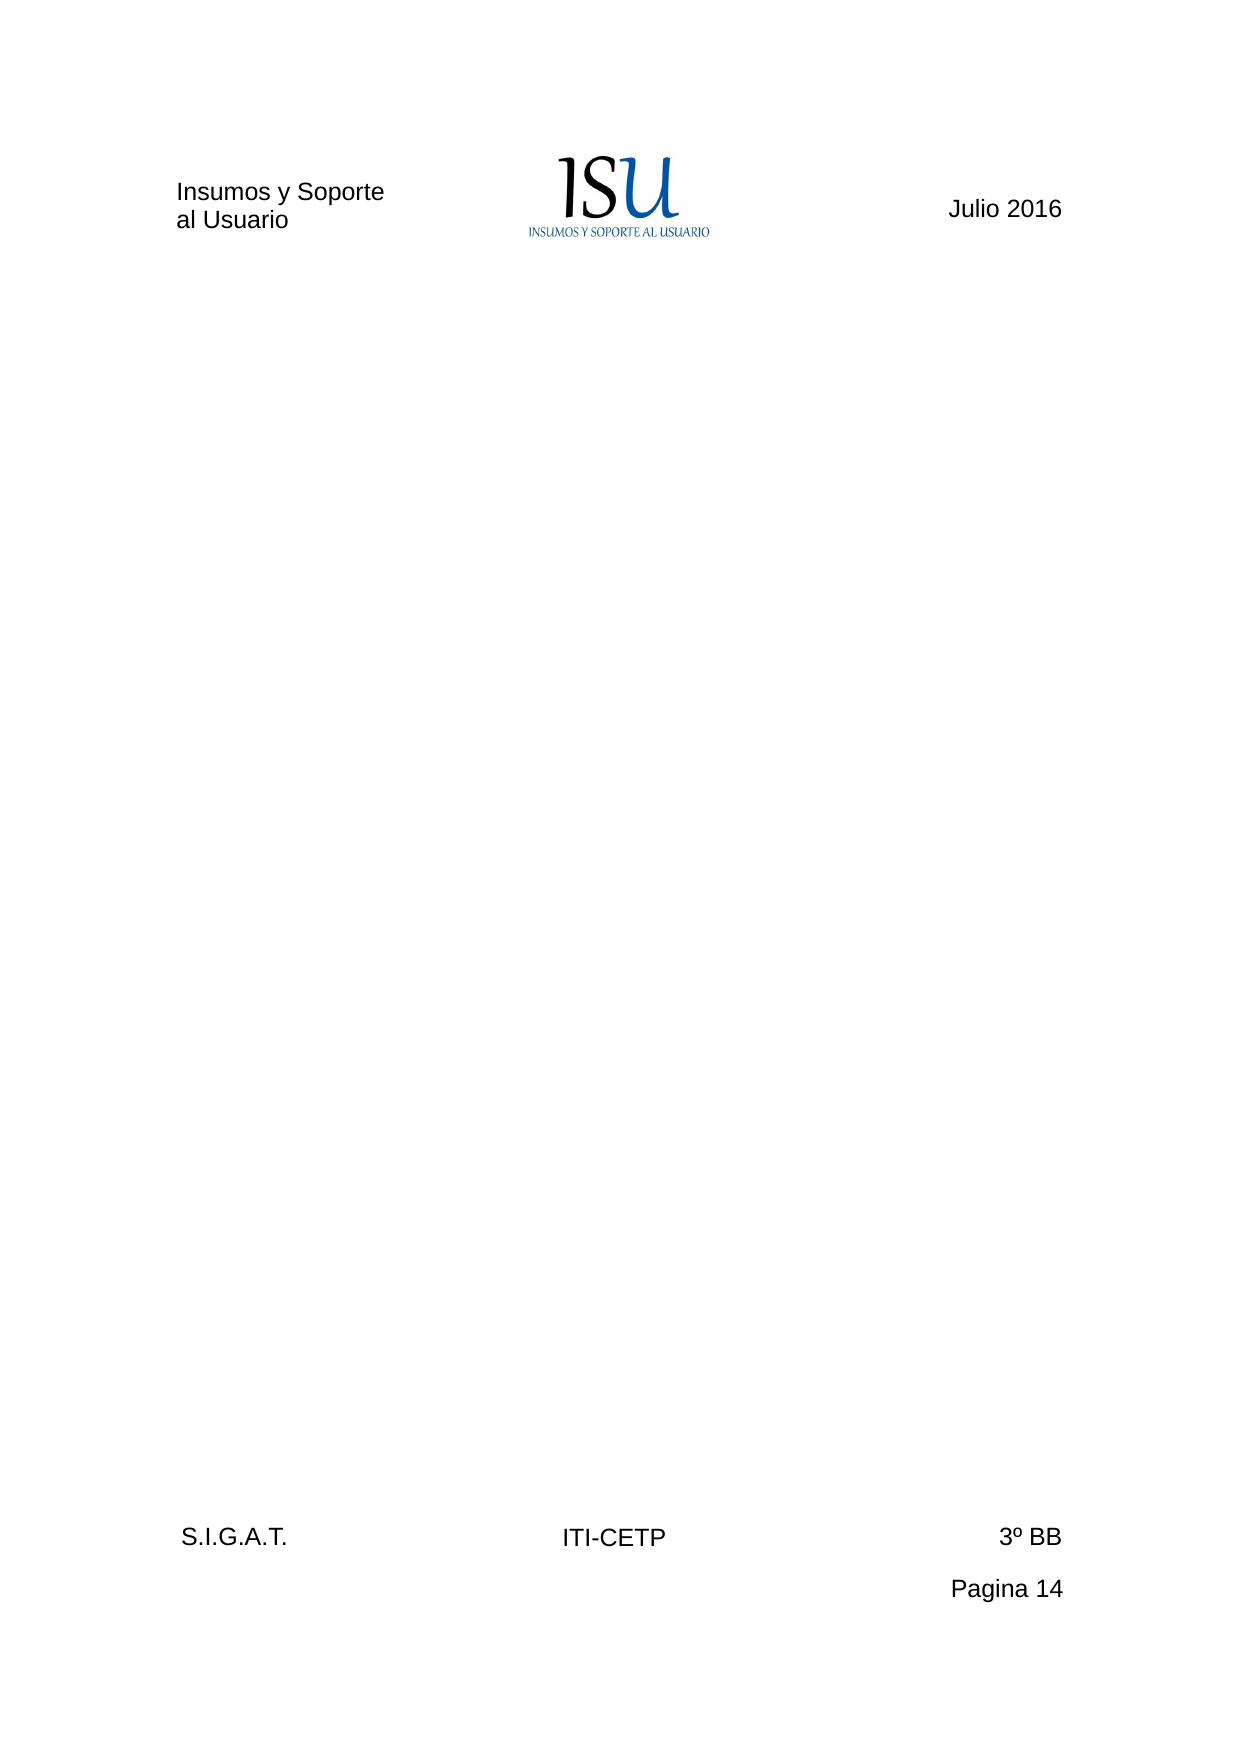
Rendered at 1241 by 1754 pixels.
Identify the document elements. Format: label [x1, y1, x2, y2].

picture [517, 138, 723, 252]
